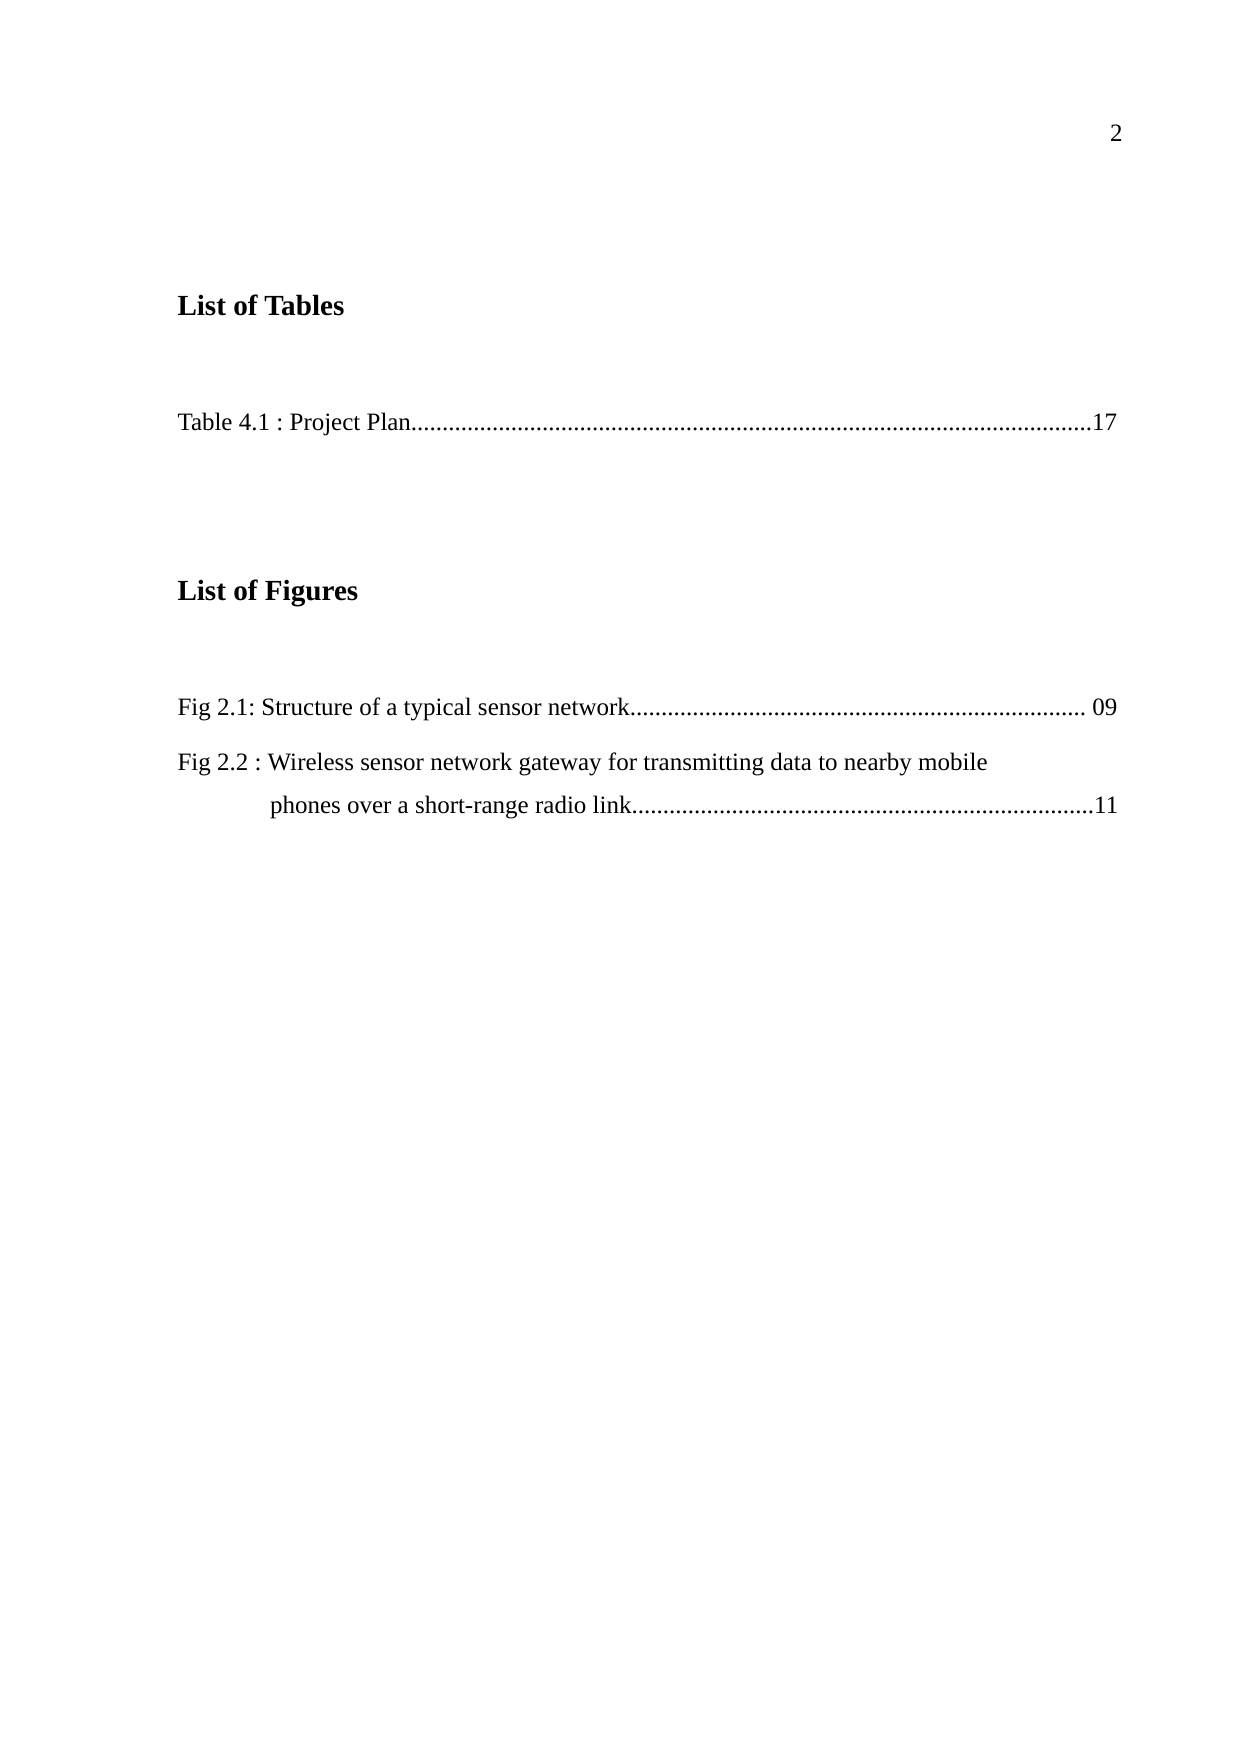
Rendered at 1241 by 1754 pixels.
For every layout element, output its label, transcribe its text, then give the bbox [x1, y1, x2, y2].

text Fig 2.2 : Wireless sensor network gateway for transmitting data to nearby mobile [177, 747, 1122, 776]
text phones over a short-range radio link..........................................................................11 [177, 791, 1122, 819]
text Table 4.1 : Project Plan.............................................................................................................17 [177, 407, 1122, 435]
text List of Figures [177, 573, 1122, 607]
text Fig 2.1: Structure of a typical sensor network......................................................................... 09 [177, 692, 1122, 721]
text List of Tables [177, 288, 1122, 322]
